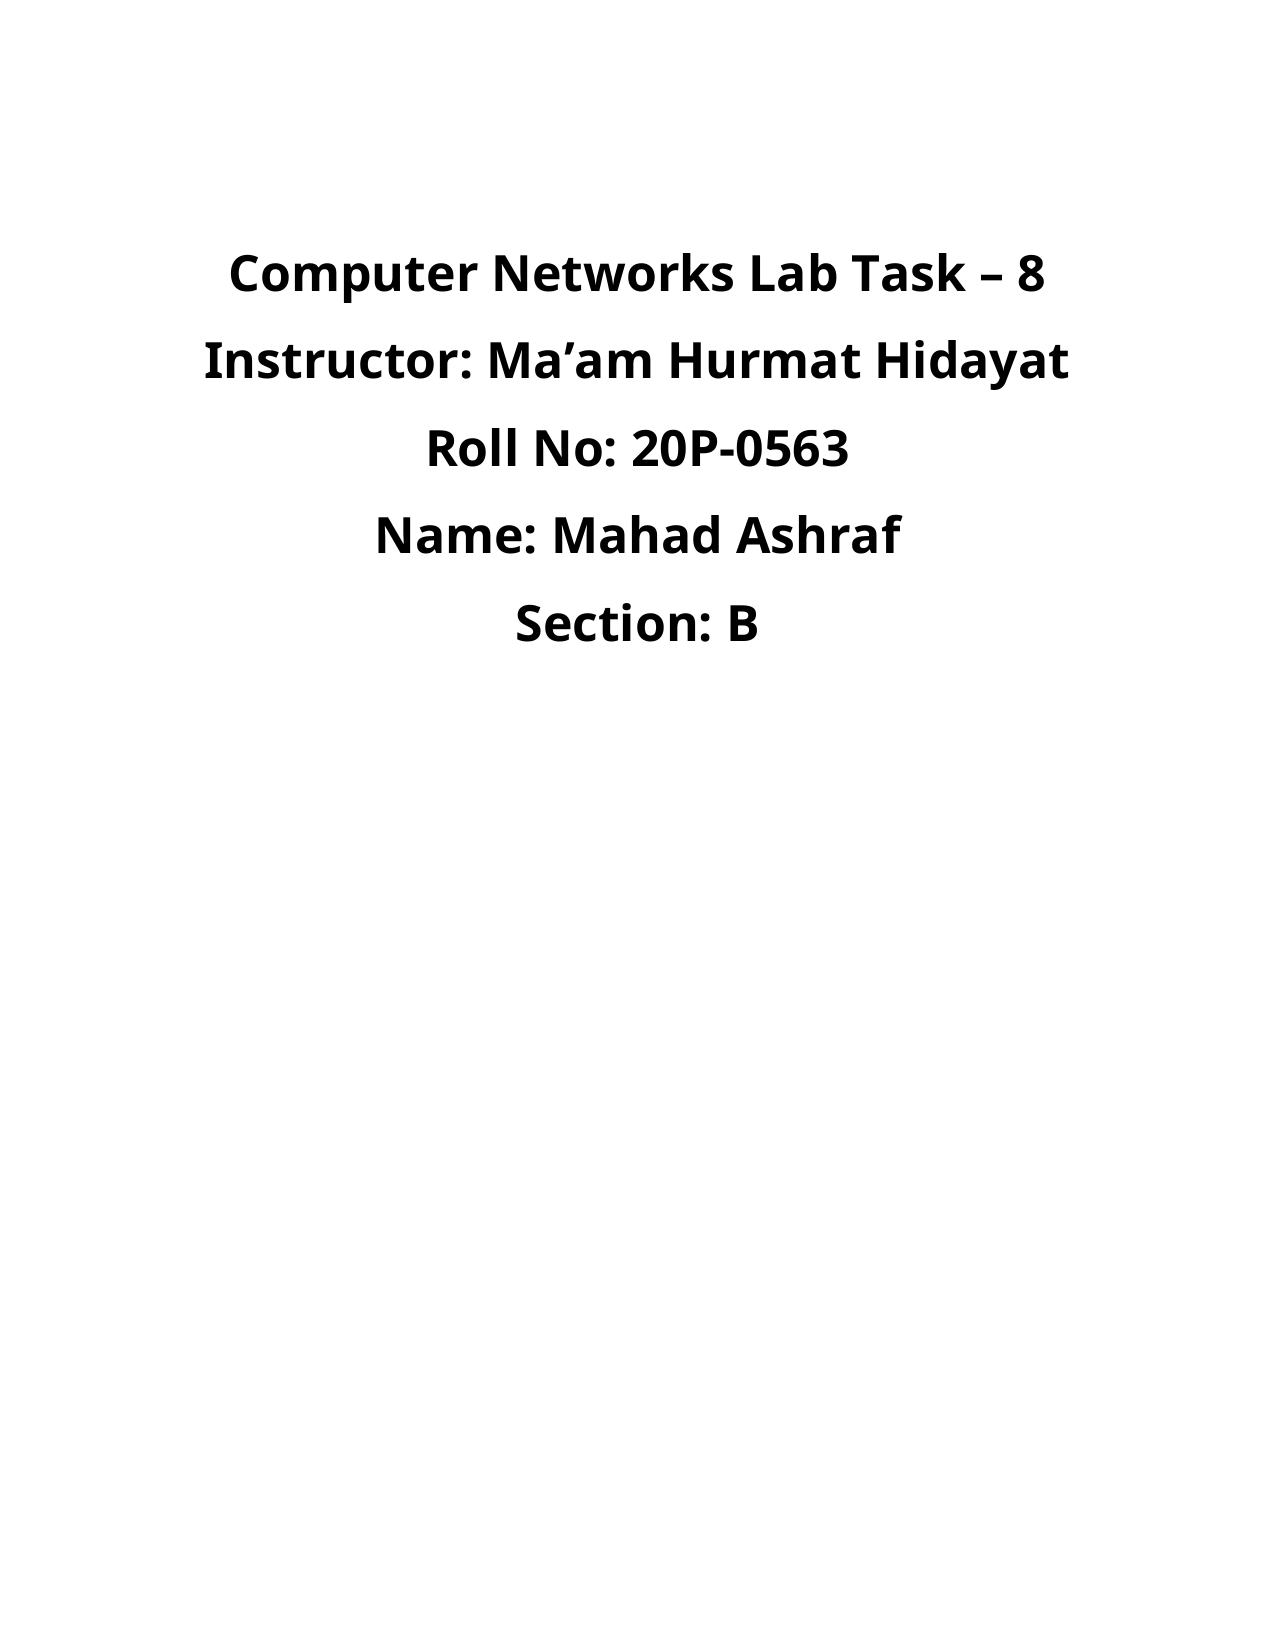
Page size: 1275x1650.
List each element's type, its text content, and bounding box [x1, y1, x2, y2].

text Instructor: Ma’am Hurmat Hidayat [150, 325, 1125, 393]
text Computer Networks Lab Task – 8 [150, 237, 1125, 306]
text Section: B [150, 587, 1125, 656]
text Name: Mahad Ashraf [150, 500, 1125, 568]
text Roll No: 20P-0563 [150, 412, 1125, 481]
